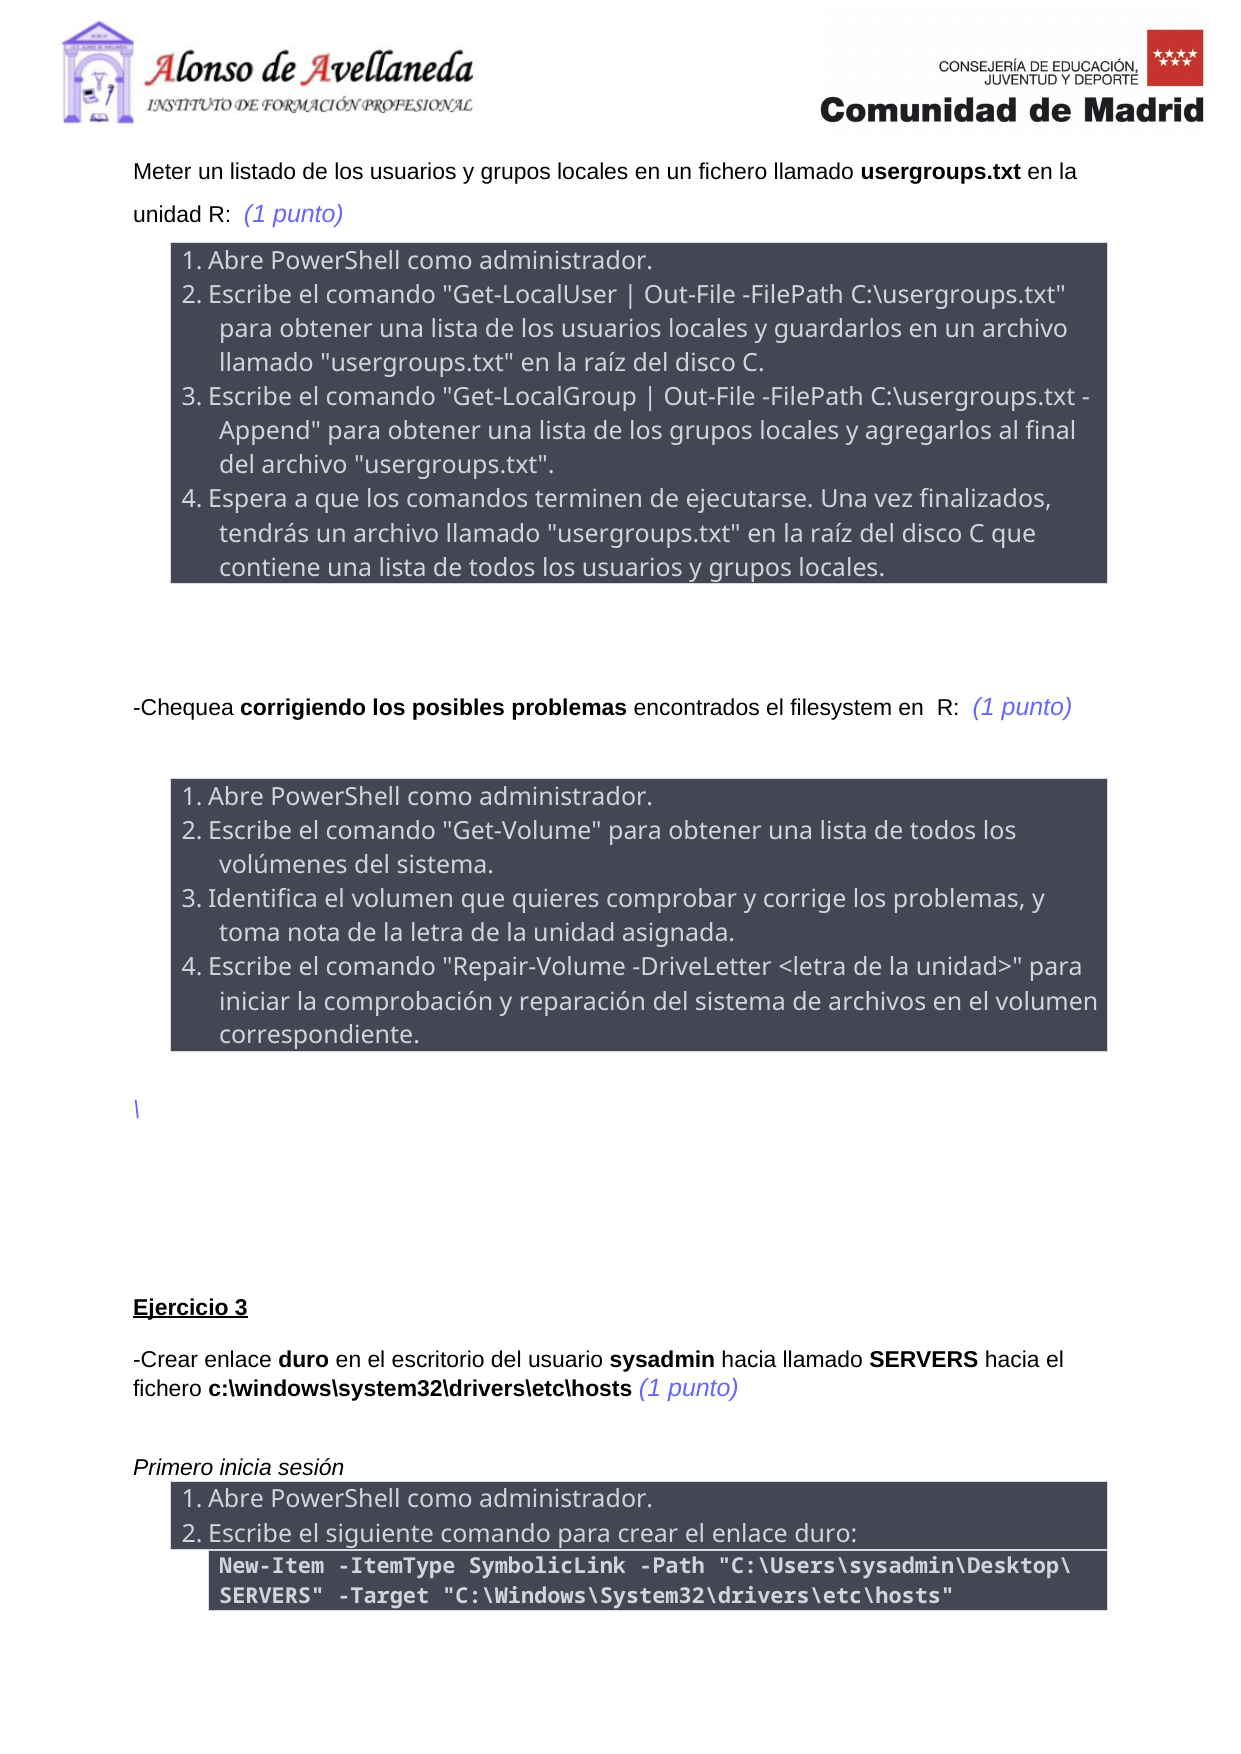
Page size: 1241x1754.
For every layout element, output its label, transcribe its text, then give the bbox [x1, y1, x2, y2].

text -Crear enlace duro en el escritorio del usuario sysadmin hacia llamado SERVERS hacia el fichero c:\windows\system32\drivers\etc\hosts (1 punto) [133, 1346, 1107, 1402]
list Espera a que los comandos terminen de ejecutarse. Una vez finalizados, tendrás un archivo llamado "usergroups.txt" en la raíz del disco C que contiene una lista de todos los usuarios y grupos locales. [171, 481, 1107, 583]
text New-Item -ItemType SymbolicLink -Path "C:\Users\sysadmin\Desktop\SERVERS" -Target "C:\Windows\System32\drivers\etc\hosts" [209, 1551, 1107, 1610]
list Abre PowerShell como administrador. [171, 243, 1107, 276]
text -Chequea corrigiendo los posibles problemas encontrados el filesystem en R: (1 punto) [133, 692, 1107, 721]
list Identifica el volumen que quieres comprobar y corrige los problemas, y toma nota de la letra de la unidad asignada. [171, 880, 1107, 948]
text \ [133, 1095, 1107, 1124]
text Primero inicia sesión [133, 1454, 1107, 1481]
text Meter un listado de los usuarios y grupos locales en un fichero llamado usergroups.txt en la unidad R: (1 punto) [133, 158, 1107, 228]
list Escribe el comando "Get-Volume" para obtener una lista de todos los volúmenes del sistema. [171, 812, 1107, 880]
picture [48, 17, 488, 139]
list Escribe el comando "Get-LocalGroup | Out-File -FilePath C:\usergroups.txt -Append" para obtener una lista de los grupos locales y agregarlos al final del archivo "usergroups.txt". [171, 378, 1107, 481]
picture [818, 6, 1207, 143]
list Abre PowerShell como administrador. [171, 779, 1107, 812]
list Abre PowerShell como administrador. [171, 1482, 1107, 1515]
list Escribe el siguiente comando para crear el enlace duro: [171, 1515, 1107, 1549]
text Ejercicio 3 [133, 1294, 1107, 1320]
list Escribe el comando "Repair-Volume -DriveLetter <letra de la unidad>" para iniciar la comprobación y reparación del sistema de archivos en el volumen correspondiente. [171, 948, 1107, 1051]
list Escribe el comando "Get-LocalUser | Out-File -FilePath C:\usergroups.txt" para obtener una lista de los usuarios locales y guardarlos en un archivo llamado "usergroups.txt" en la raíz del disco C. [171, 276, 1107, 378]
